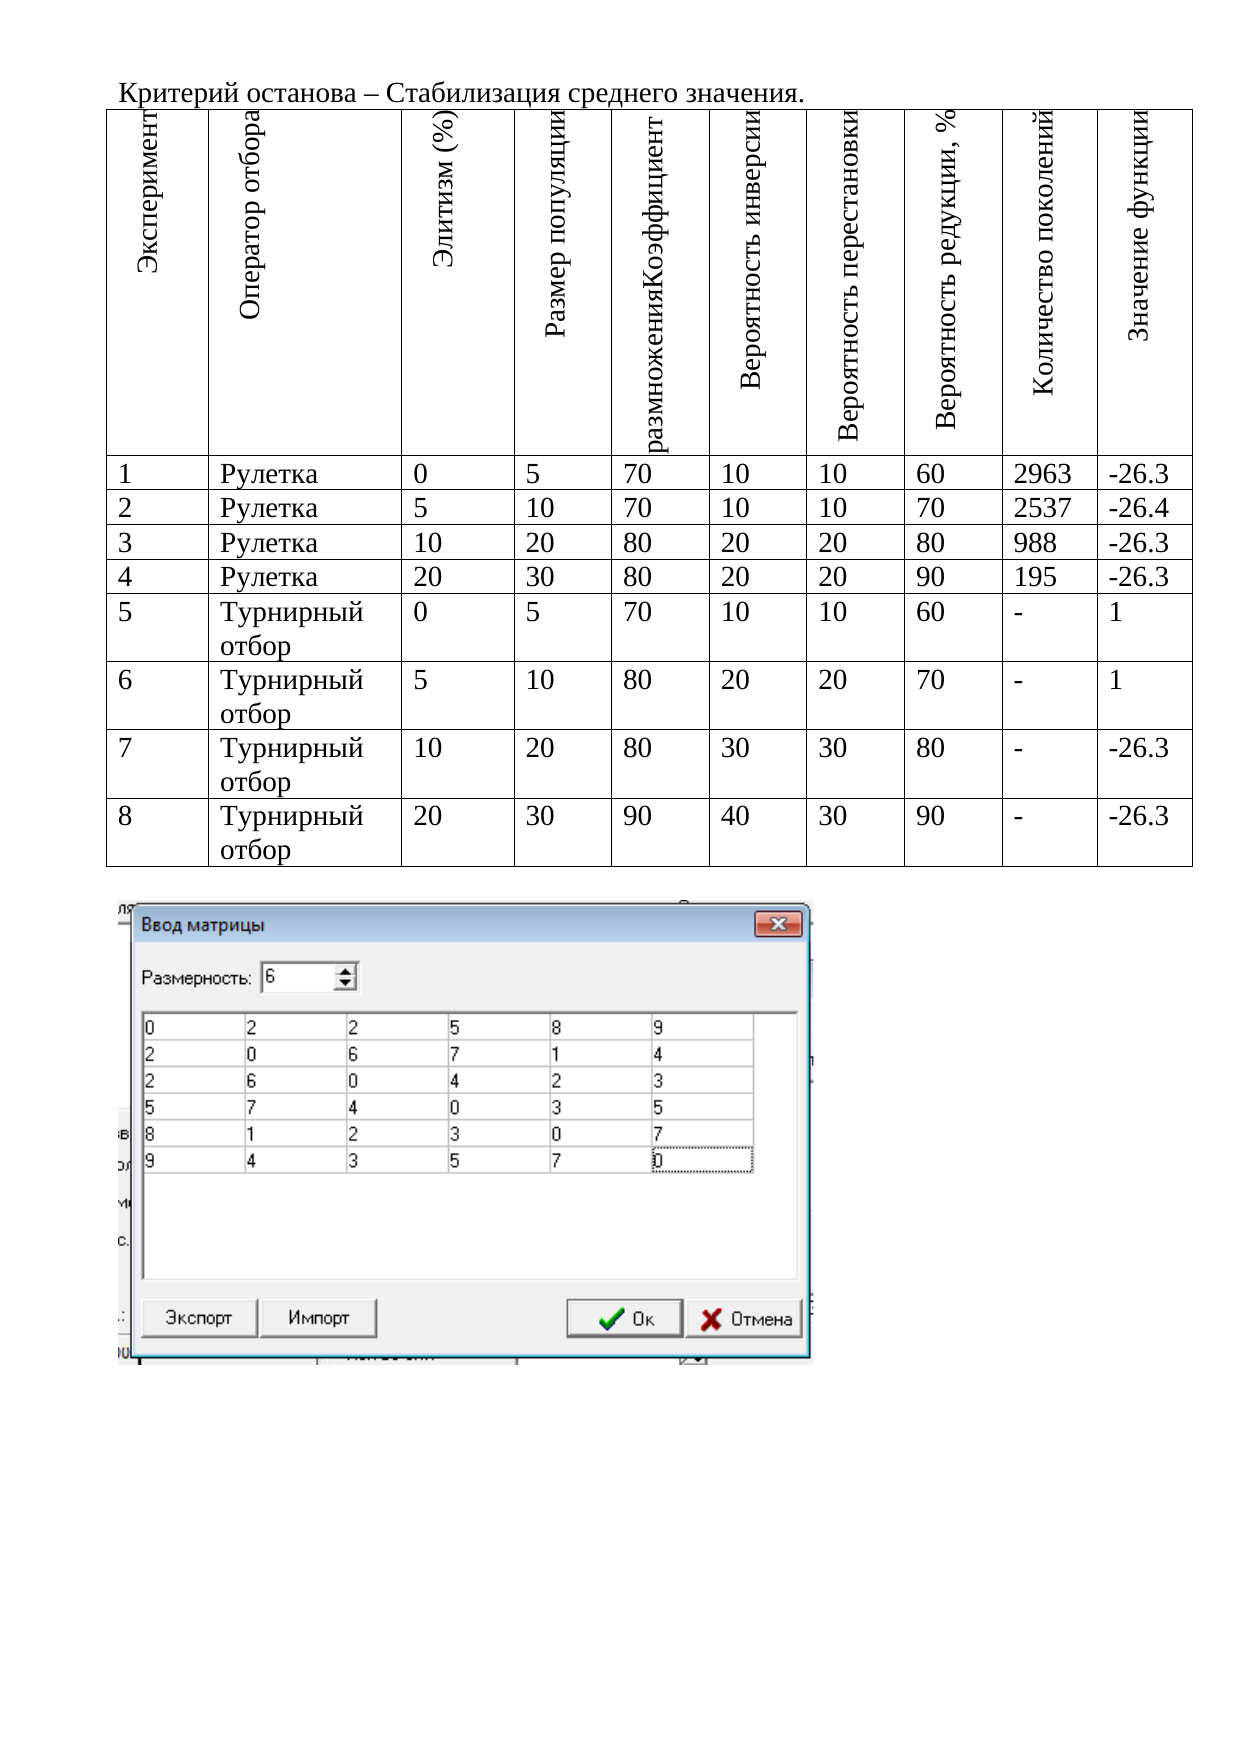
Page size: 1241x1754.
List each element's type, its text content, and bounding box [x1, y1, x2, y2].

table_cell 1 [107, 456, 208, 489]
table_cell 80 [612, 730, 709, 797]
table_cell 20 [807, 525, 904, 558]
table_cell Рулетка [209, 560, 401, 593]
table_cell Турнирный отбор [209, 730, 401, 797]
table_cell 90 [905, 560, 1002, 593]
table_cell - [1003, 594, 1097, 661]
table_cell Рулетка [209, 525, 401, 558]
table_cell 70 [905, 662, 1002, 729]
table_cell 80 [612, 525, 709, 558]
table_cell 2 [107, 490, 208, 524]
table_cell Турнирный отбор [209, 662, 401, 729]
table_header Вероятность инверсии [710, 110, 806, 455]
table_cell 30 [710, 730, 806, 797]
table_cell - [1003, 730, 1097, 797]
table_cell 90 [905, 799, 1002, 866]
table_cell 0 [402, 594, 514, 661]
picture [118, 900, 814, 1365]
table_header Вероятность перестановки [807, 110, 904, 455]
table_cell 10 [710, 490, 806, 524]
table_cell 20 [807, 662, 904, 729]
table_cell 30 [807, 799, 904, 866]
table_cell 80 [905, 525, 1002, 558]
table_cell 80 [612, 560, 709, 593]
table_cell 0 [402, 456, 514, 489]
table_cell 10 [807, 490, 904, 524]
table_cell -26.3 [1098, 525, 1192, 558]
table_cell 20 [515, 730, 611, 797]
table_cell 70 [905, 490, 1002, 524]
table_cell 10 [515, 662, 611, 729]
table_cell 80 [905, 730, 1002, 797]
table_cell 6 [107, 662, 208, 729]
table_cell Рулетка [209, 490, 401, 524]
table_header Оператор отбора [209, 110, 401, 455]
table_cell 70 [612, 490, 709, 524]
table_cell - [1003, 662, 1097, 729]
table_cell 30 [515, 560, 611, 593]
table_cell 5 [107, 594, 208, 661]
table_cell 3 [107, 525, 208, 558]
table_cell 70 [612, 594, 709, 661]
table_cell 10 [515, 490, 611, 524]
table_cell 1 [1098, 662, 1192, 729]
table_cell 2963 [1003, 456, 1097, 489]
table_cell -26.4 [1098, 490, 1192, 524]
text Критерий останова – Стабилизация среднего значения. [118, 75, 1162, 108]
table_cell -26.3 [1098, 799, 1192, 866]
table_header Коэффициент размножения [612, 110, 709, 455]
table_cell 20 [710, 560, 806, 593]
table_cell 2537 [1003, 490, 1097, 524]
table_cell 7 [107, 730, 208, 797]
table_cell 30 [807, 730, 904, 797]
table_cell 988 [1003, 525, 1097, 558]
table_cell 1 [1098, 594, 1192, 661]
table_cell 40 [710, 799, 806, 866]
table_cell 60 [905, 456, 1002, 489]
table_cell 20 [402, 560, 514, 593]
table_header Значение функции [1098, 110, 1192, 455]
table_cell Рулетка [209, 456, 401, 489]
table_cell 90 [612, 799, 709, 866]
table_cell Турнирный отбор [209, 799, 401, 866]
table_cell 20 [807, 560, 904, 593]
table_cell 60 [905, 594, 1002, 661]
table_header Количество поколений [1003, 110, 1097, 455]
table_header Размер популяции [515, 110, 611, 455]
table_cell 20 [515, 525, 611, 558]
table_cell 10 [710, 456, 806, 489]
table_cell 20 [710, 525, 806, 558]
table_cell -26.3 [1098, 456, 1192, 489]
table_cell 10 [807, 594, 904, 661]
table_cell 195 [1003, 560, 1097, 593]
table_cell 5 [515, 456, 611, 489]
table_cell 70 [612, 456, 709, 489]
table_cell 4 [107, 560, 208, 593]
table_cell 10 [402, 730, 514, 797]
table_cell 30 [515, 799, 611, 866]
table_cell - [1003, 799, 1097, 866]
table_header Эксперимент [107, 110, 208, 455]
table_header Элитизм (%) [402, 110, 514, 455]
table_cell 5 [515, 594, 611, 661]
table_cell 8 [107, 799, 208, 866]
table_cell Турнирный отбор [209, 594, 401, 661]
table_cell 80 [612, 662, 709, 729]
table_cell 5 [402, 662, 514, 729]
table_cell 5 [402, 490, 514, 524]
table_cell 10 [402, 525, 514, 558]
table_cell 20 [402, 799, 514, 866]
table_cell -26.3 [1098, 730, 1192, 797]
table_cell 10 [807, 456, 904, 489]
table_header Вероятность редукции, % [905, 110, 1002, 455]
table_cell 20 [710, 662, 806, 729]
table_cell 10 [710, 594, 806, 661]
table_cell -26.3 [1098, 560, 1192, 593]
